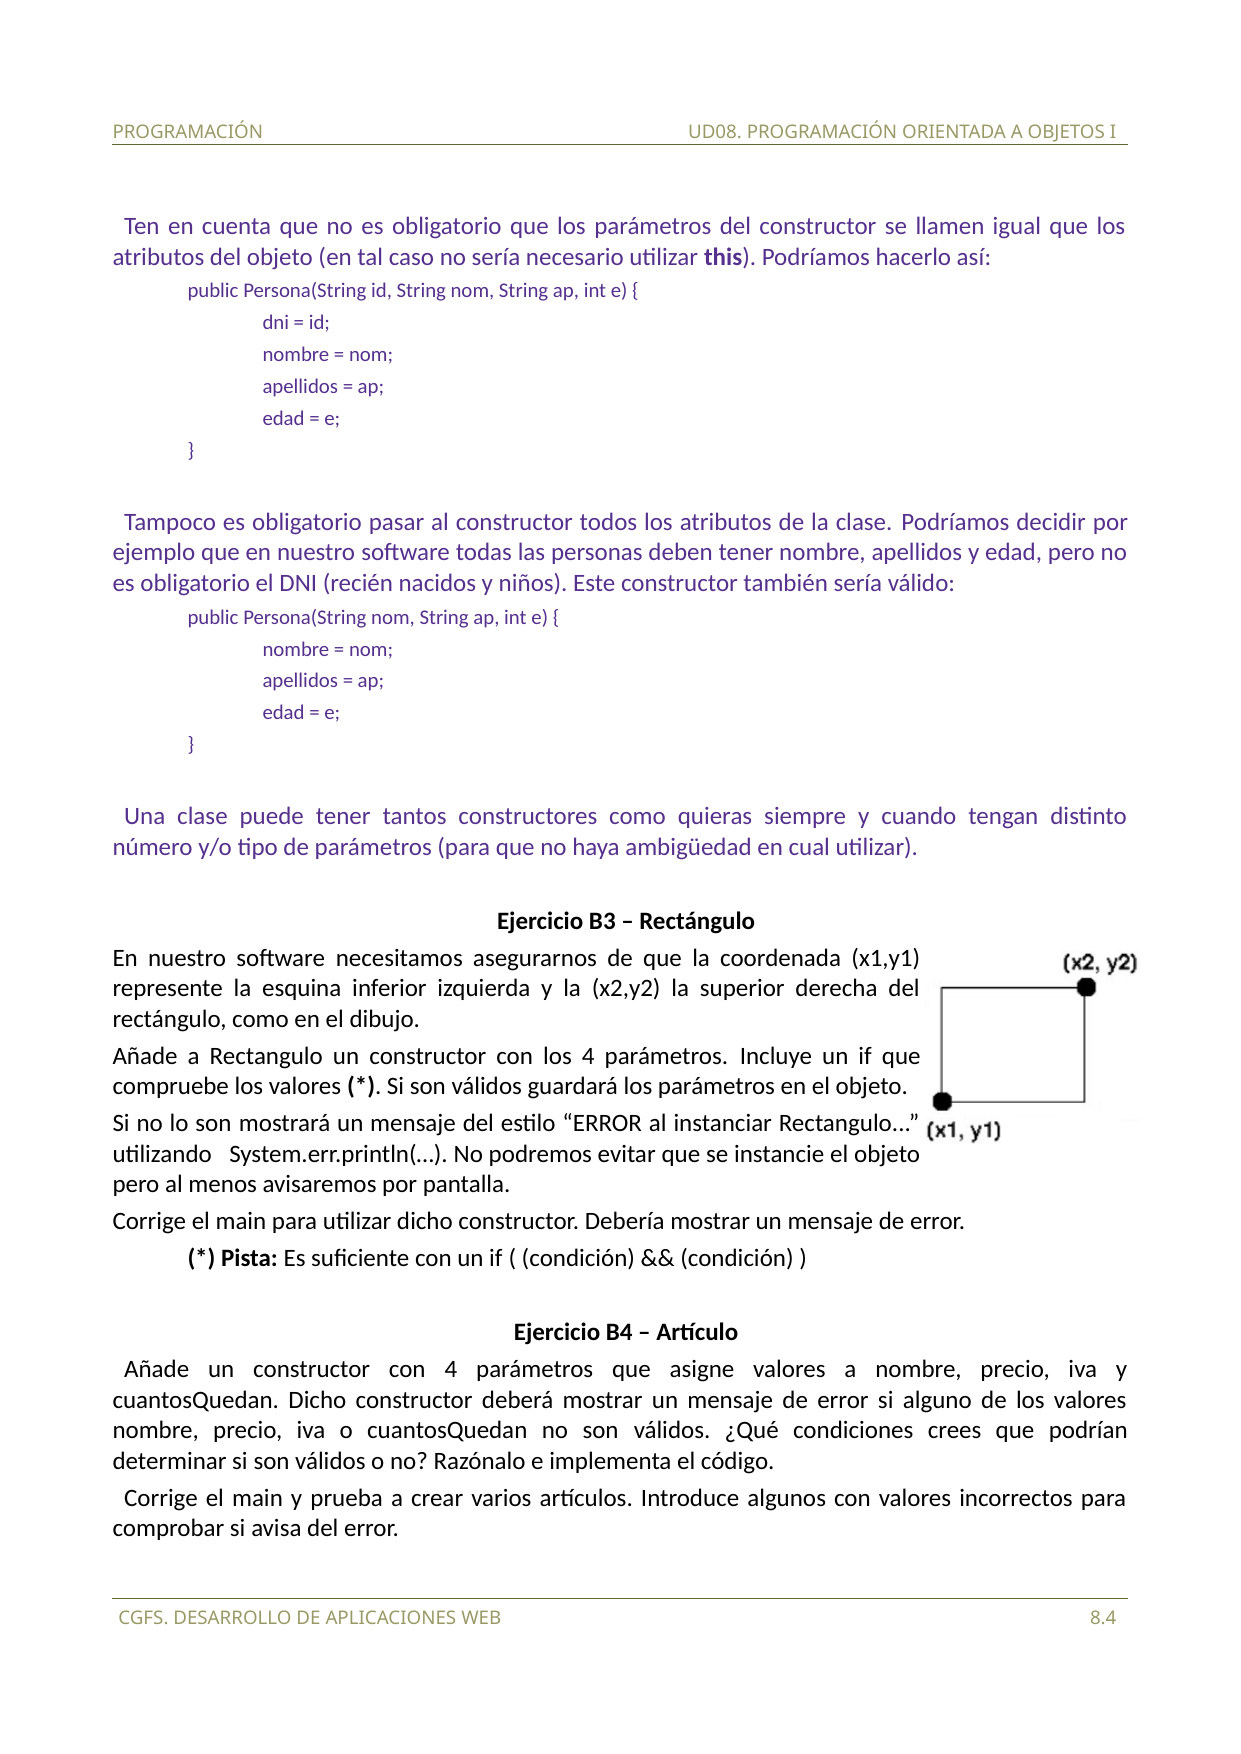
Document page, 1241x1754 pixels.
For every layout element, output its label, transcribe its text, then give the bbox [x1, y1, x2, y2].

text Añade a Rectangulo un constructor con los 4 parámetros. Incluye un if que compruebe los valores (*). Si son válidos guardará los parámetros en el objeto. [112, 1040, 920, 1101]
text Ten en cuenta que no es obligatorio que los parámetros del constructor se llamen igual que los atributos del objeto (en tal caso no sería necesario utilizar this). Podríamos hacerlo así: [112, 210, 1128, 271]
text public Persona(String nom, String ap, int e) { [112, 604, 1128, 629]
text Corrige el main para utilizar dicho constructor. Debería mostrar un mensaje de error. [112, 1205, 1128, 1236]
text edad = e; [112, 699, 1128, 725]
text Si no lo son mostrará un mensaje del estilo “ERROR al instanciar Rectangulo...” utilizando System.err.println(…). No podremos evitar que se instancie el objeto pero al menos avisaremos por pantalla. [112, 1107, 1128, 1199]
text Ejercicio B4 – Artículo [112, 1316, 1128, 1347]
text dni = id; [112, 309, 1128, 335]
text Tampoco es obligatorio pasar al constructor todos los atributos de la clase. Podríamos decidir por ejemplo que en nuestro software todas las personas deben tener nombre, apellidos y edad, pero no es obligatorio el DNI (recién nacidos y niños). Este constructor también sería válido: [112, 506, 1128, 597]
text Ejercicio B3 – Rectángulo [112, 905, 1128, 935]
text Una clase puede tener tantos constructores como quieras siempre y cuando tengan distinto número y/o tipo de parámetros (para que no haya ambigüedad en cual utilizar). [112, 800, 1128, 861]
text nombre = nom; [112, 636, 1128, 661]
text (*) Pista: Es suficiente con un if ( (condición) && (condición) ) [112, 1242, 1128, 1273]
text En nuestro software necesitamos asegurarnos de que la coordenada (x1,y1) represente la esquina inferior izquierda y la (x2,y2) la superior derecha del rectángulo, como en el dibujo. [112, 942, 1128, 1033]
text Corrige el main y prueba a crear varios artículos. Introduce algunos con valores incorrectos para comprobar si avisa del error. [112, 1482, 1128, 1543]
picture [920, 949, 1142, 1150]
text nombre = nom; [112, 341, 1128, 367]
text } [112, 437, 1128, 462]
text edad = e; [112, 405, 1128, 431]
text apellidos = ap; [112, 373, 1128, 399]
text } [112, 731, 1128, 757]
text Añade un constructor con 4 parámetros que asigne valores a nombre, precio, iva y cuantosQuedan. Dicho constructor deberá mostrar un mensaje de error si alguno de los valores nombre, precio, iva o cuantosQuedan no son válidos. ¿Qué condiciones crees que podrían determinar si son válidos o no? Razónalo e implementa el código. [112, 1353, 1128, 1475]
text apellidos = ap; [112, 668, 1128, 693]
text public Persona(String id, String nom, String ap, int e) { [112, 278, 1128, 303]
